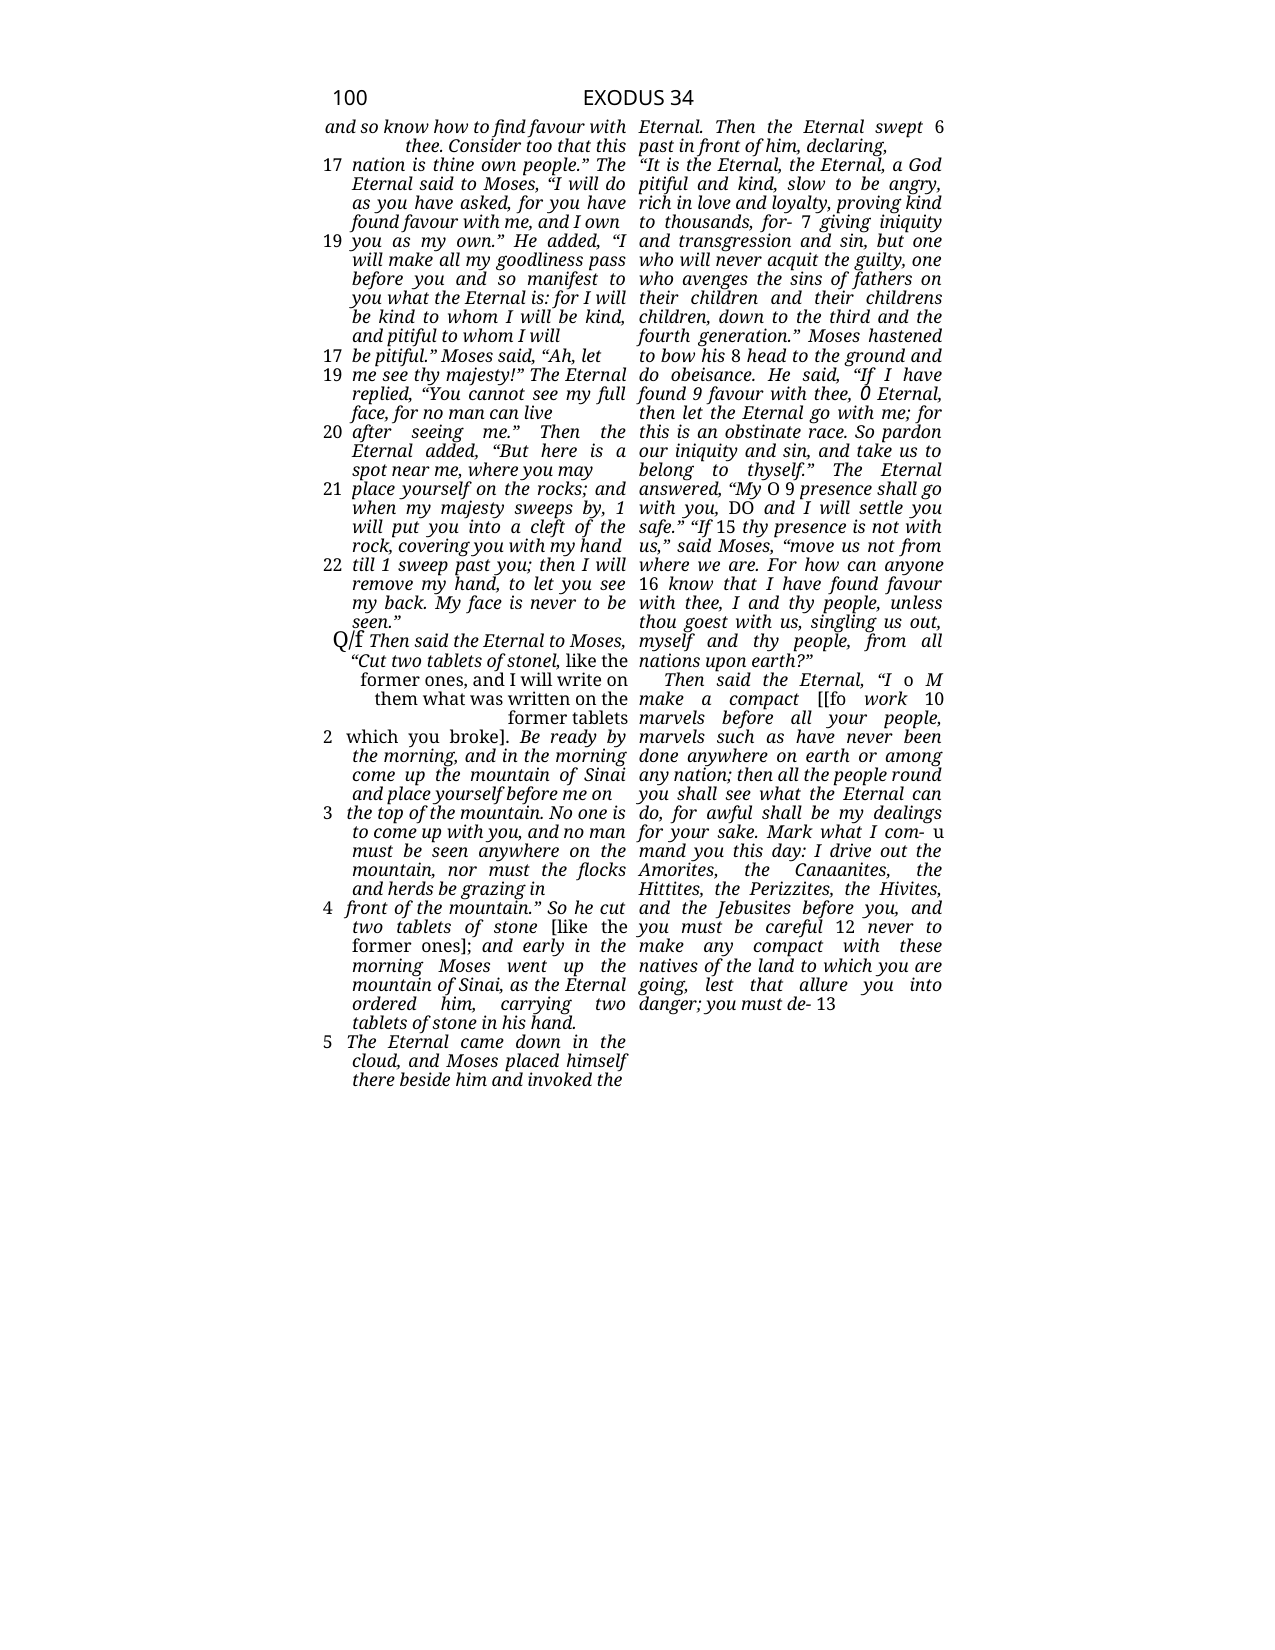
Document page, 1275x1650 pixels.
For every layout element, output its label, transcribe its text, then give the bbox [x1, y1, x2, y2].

list place yourself on the rocks; and when my majesty sweeps by, 1 will put you into a cleft of the rock, covering you with my hand [323, 480, 628, 556]
text Q/f Then said the Eternal to Moses, “Cut two tablets of stonel, like the former ones, and I will write on them what was written on the former tablets [323, 633, 628, 728]
list the top of the mountain. No one is to come up with you, and no man must be seen anywhere on the mountain, nor must the flocks and herds be grazing in [323, 804, 628, 899]
list which you broke]. Be ready by the morning, and in the morning come up the mountain of Sinai and place yourself before me on [323, 728, 628, 804]
list you as my own.” He added, “I will make all my goodliness pass before you and so manifest to you what the Eternal is: for I will be kind to whom I will be kind, and pitiful to whom I will [323, 232, 628, 347]
list nation is thine own people.” The Eternal said to Moses, “I will do as you have asked, for you have found favour with me, and I own [323, 156, 628, 232]
text Eternal. Then the Eternal swept 6 past in front of him, declaring, [639, 118, 944, 156]
list be pitiful.” Moses said, “Ah, let [323, 347, 628, 366]
list The Eternal came down in the cloud, and Moses placed himself there beside him and invoked the [323, 1033, 628, 1090]
text and so know how to find favour with thee. Consider too that this [323, 118, 628, 156]
list till 1 sweep past you; then I will remove my hand, to let you see my back. My face is never to be seen.” [323, 556, 628, 633]
text Then said the Eternal, “I o M make a compact [[fo work 10 marvels before all your people, marvels such as have never been done anywhere on earth or among any nation; then all the people round you shall see what the Eternal can do, for awful shall be my dealings for your sake. Mark what I com- u mand you this day: I drive out the Amorites, the Canaanites, the Hittites, the Perizzites, the Hivites, and the Jebusites before you, and you must be careful 12 never to make any compact with these natives of the land to which you are going, lest that allure you into danger; you must de- 13 [639, 671, 944, 1014]
list after seeing me.” Then the Eternal added, “But here is a spot near me, where you may [323, 423, 628, 480]
text “It is the Eternal, the Eternal, a God pitiful and kind, slow to be angry, rich in love and loyalty, proving kind to thousands, for- 7 giving iniquity and transgression and sin, but one who will never acquit the guilty, one who avenges the sins of fathers on their children and their chil­drens children, down to the third and the fourth generation.” Moses hastened to bow his 8 head to the ground and do obei­sance. He said, “If I have found 9 favour with thee, 0 Eternal, then let the Eternal go with me; for this is an obstinate race. So pardon our iniquity and sin, and take us to belong to thyself.” The Eternal answered, “My O 9 presence shall go with you, DO and I will settle you safe.” “If 15 thy presence is not with us,” said Moses, “move us not from where we are. For how can anyone 16 know that I have found favour with thee, I and thy people, un­less thou goest with us, singling us out, myself and thy people, from all nations upon earth?” [639, 156, 944, 671]
list me see thy majesty!” The Eter­nal replied, “You cannot see my full face, for no man can live [323, 366, 628, 423]
list front of the mountain.” So he cut two tablets of stone [like the former ones]; and early in the morning Moses went up the mountain of Sinai, as the Eternal ordered him, carrying two tablets of stone in his hand. [323, 899, 628, 1033]
